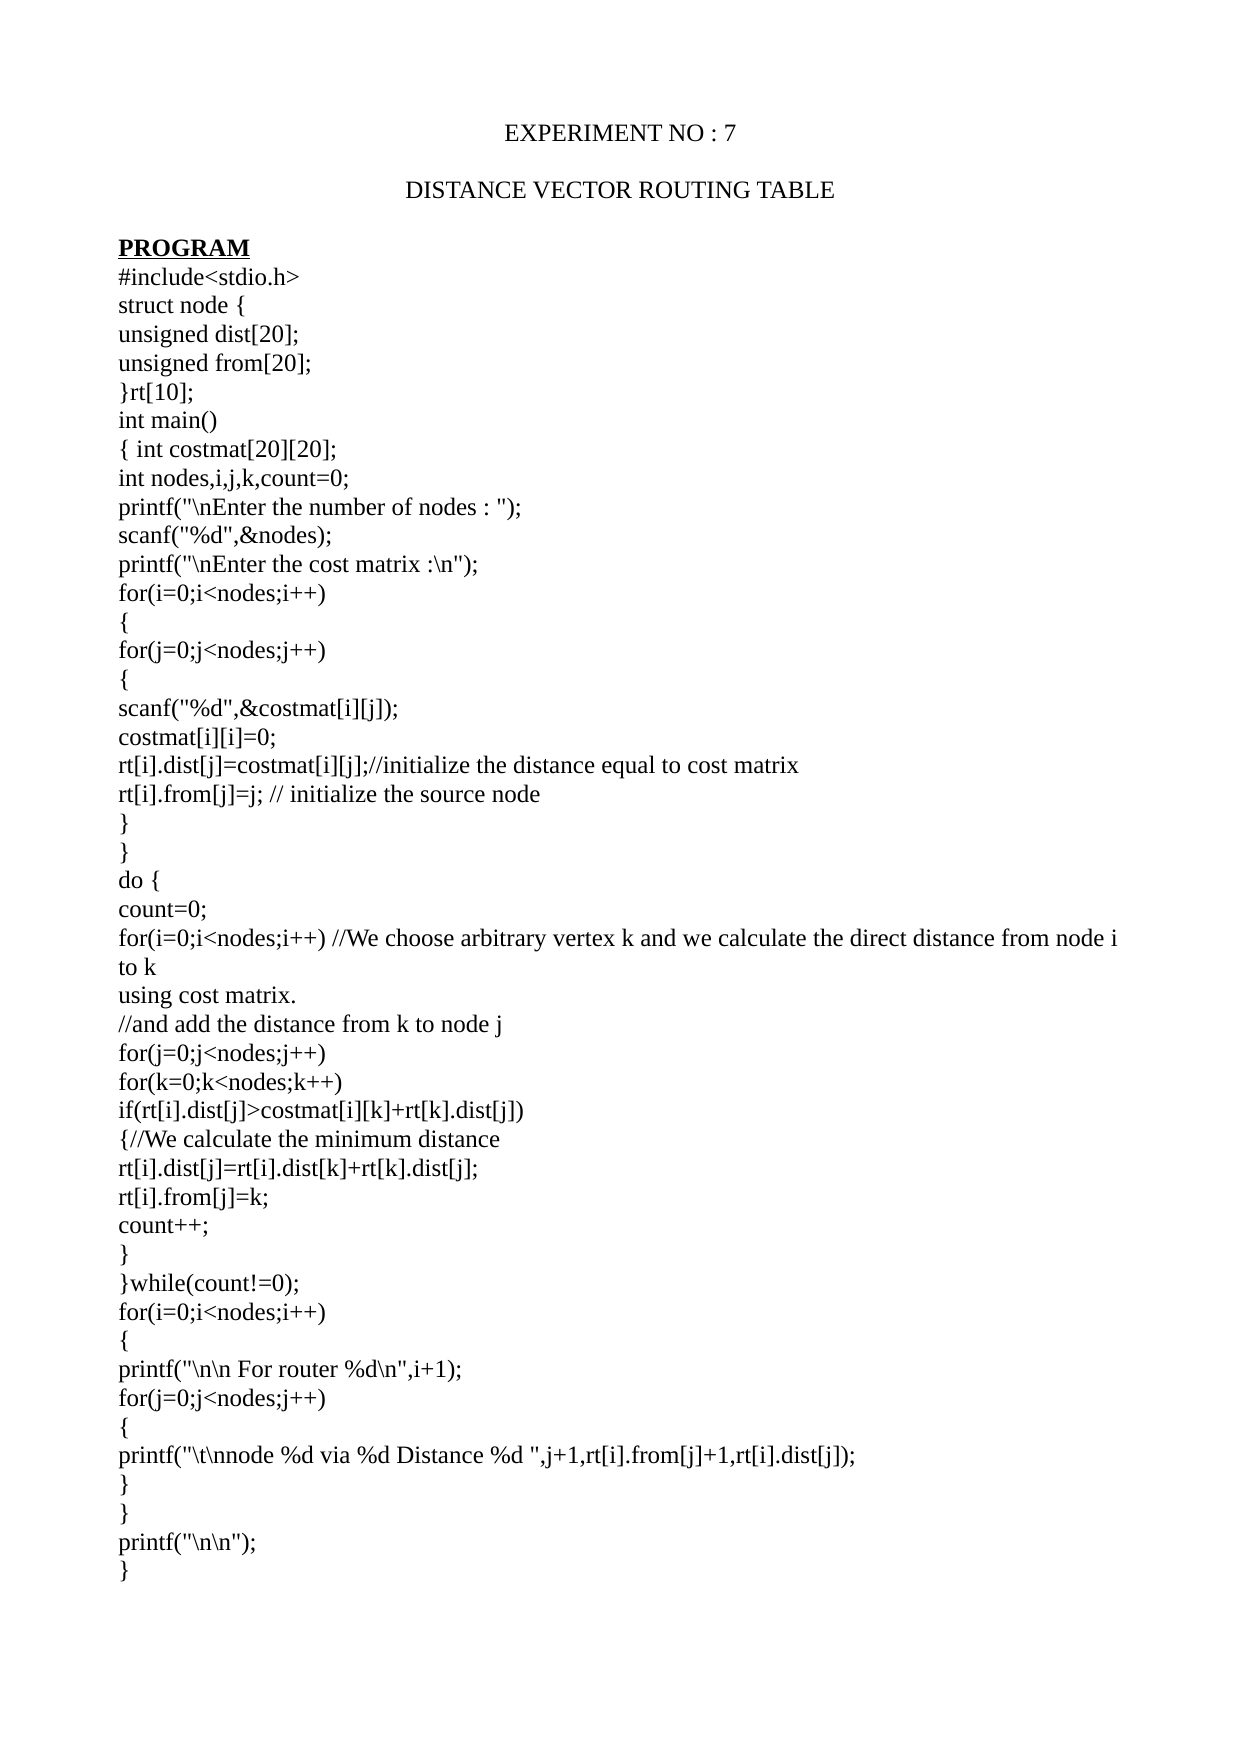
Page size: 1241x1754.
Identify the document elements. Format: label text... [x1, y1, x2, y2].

text PROGRAM [118, 233, 1122, 262]
text }rt[10]; [118, 377, 1122, 406]
text { int costmat[20][20]; [118, 434, 1122, 463]
text scanf("%d",&nodes); [118, 521, 1122, 549]
text count=0; [118, 894, 1122, 923]
text DISTANCE VECTOR ROUTING TABLE [118, 176, 1122, 204]
text do { [118, 866, 1122, 894]
text if(rt[i].dist[j]>costmat[i][k]+rt[k].dist[j]) [118, 1096, 1122, 1124]
text printf("\nEnter the number of nodes : "); [118, 492, 1122, 521]
text count++; [118, 1211, 1122, 1239]
text int main() [118, 406, 1122, 434]
text using cost matrix. [118, 981, 1122, 1009]
text unsigned dist[20]; [118, 319, 1122, 348]
text printf("\t\nnode %d via %d Distance %d ",j+1,rt[i].from[j]+1,rt[i].dist[j]); [118, 1441, 1122, 1469]
text printf("\n\n For router %d\n",i+1); [118, 1354, 1122, 1383]
text rt[i].from[j]=k; [118, 1182, 1122, 1211]
text } [118, 1556, 1122, 1584]
text } [118, 1239, 1122, 1268]
text for(i=0;i<nodes;i++) //We choose arbitrary vertex k and we calculate the direct distance from node i to k [118, 923, 1122, 981]
text } [118, 1469, 1122, 1498]
text printf("\n\n"); [118, 1527, 1122, 1556]
text costmat[i][i]=0; [118, 722, 1122, 751]
text { [118, 607, 1122, 636]
text #include<stdio.h> [118, 262, 1122, 291]
text } [118, 1498, 1122, 1527]
text {//We calculate the minimum distance [118, 1124, 1122, 1153]
text printf("\nEnter the cost matrix :\n"); [118, 549, 1122, 578]
text for(j=0;j<nodes;j++) [118, 636, 1122, 664]
text for(i=0;i<nodes;i++) [118, 1297, 1122, 1326]
text unsigned from[20]; [118, 348, 1122, 377]
text rt[i].dist[j]=costmat[i][j];//initialize the distance equal to cost matrix [118, 751, 1122, 779]
text rt[i].from[j]=j; // initialize the source node [118, 779, 1122, 808]
text EXPERIMENT NO : 7 [118, 118, 1122, 147]
text }while(count!=0); [118, 1268, 1122, 1297]
text for(j=0;j<nodes;j++) [118, 1038, 1122, 1067]
text int nodes,i,j,k,count=0; [118, 463, 1122, 492]
text } [118, 808, 1122, 837]
text scanf("%d",&costmat[i][j]); [118, 693, 1122, 722]
text } [118, 837, 1122, 866]
text for(j=0;j<nodes;j++) [118, 1383, 1122, 1412]
text rt[i].dist[j]=rt[i].dist[k]+rt[k].dist[j]; [118, 1153, 1122, 1182]
text for(k=0;k<nodes;k++) [118, 1067, 1122, 1096]
text { [118, 664, 1122, 693]
text for(i=0;i<nodes;i++) [118, 578, 1122, 607]
text { [118, 1412, 1122, 1441]
text { [118, 1326, 1122, 1354]
text struct node { [118, 291, 1122, 319]
text //and add the distance from k to node j [118, 1009, 1122, 1038]
